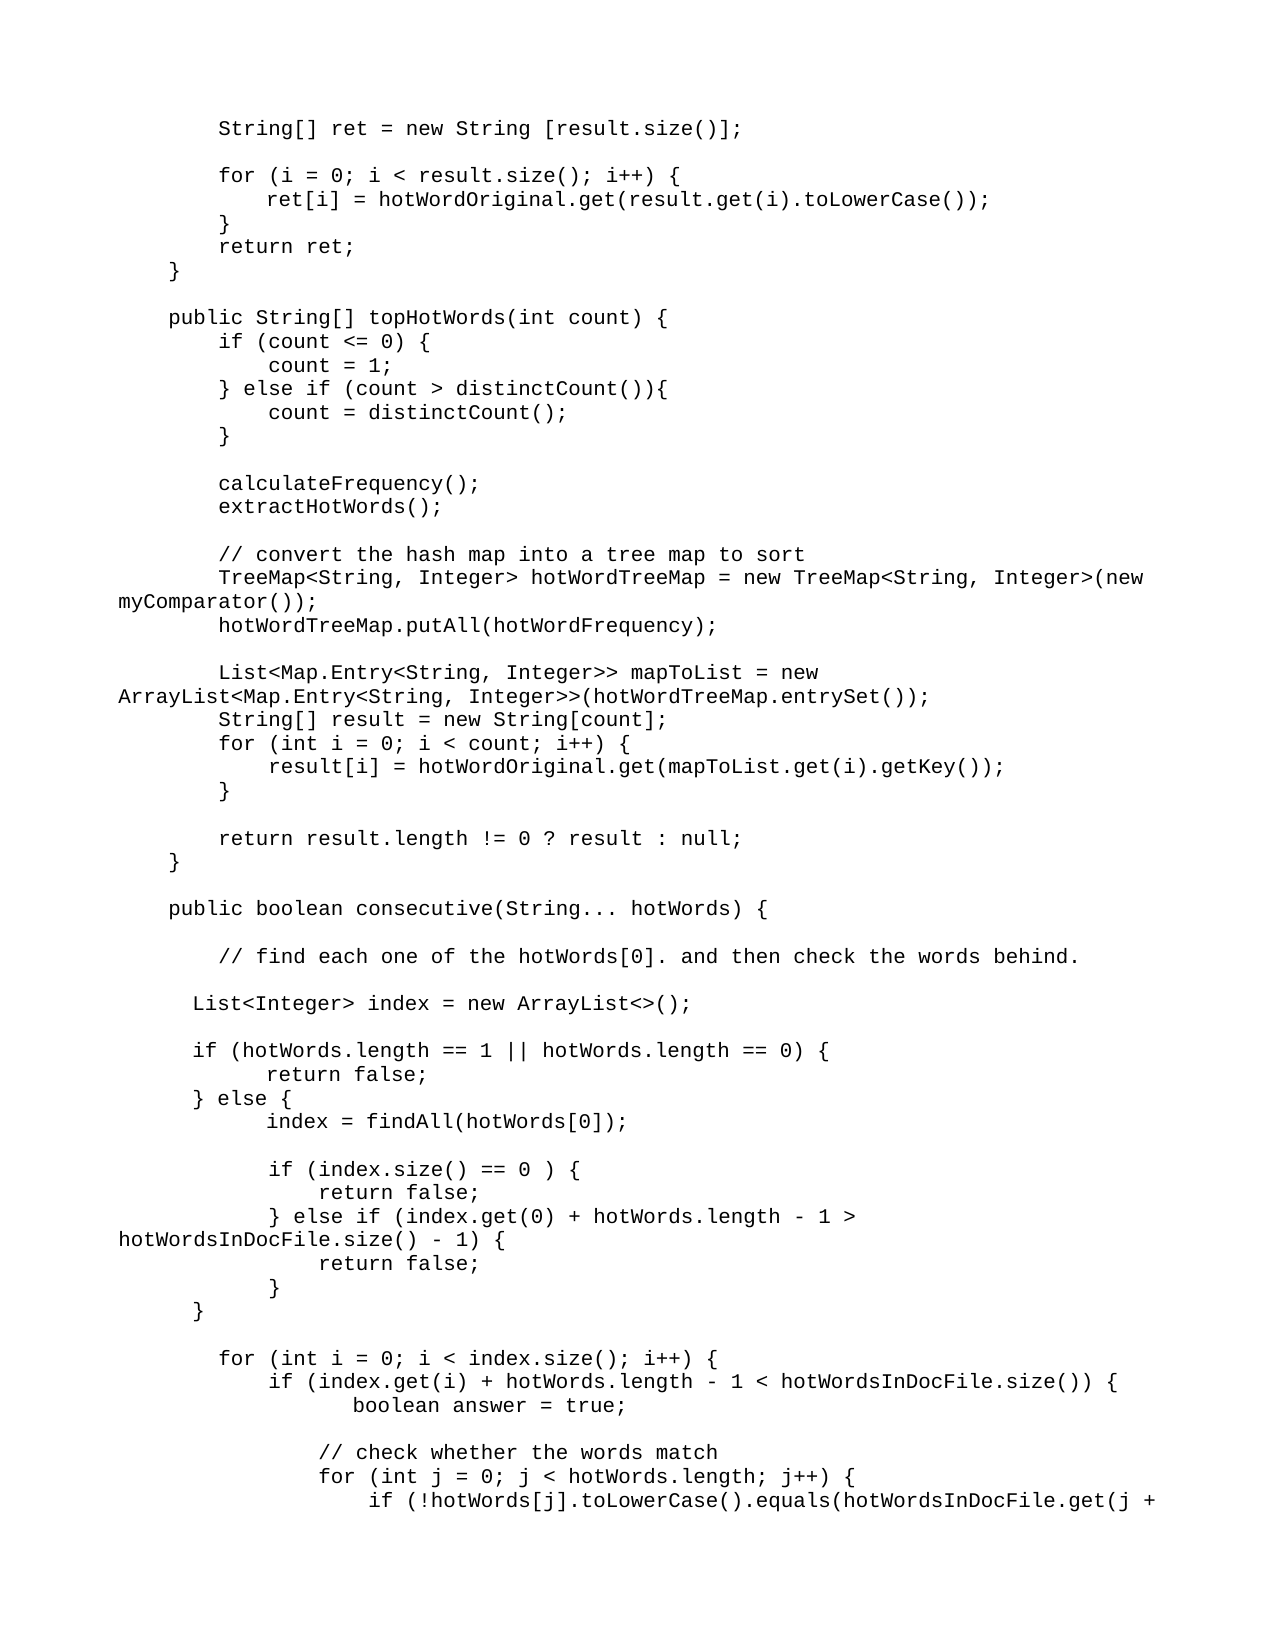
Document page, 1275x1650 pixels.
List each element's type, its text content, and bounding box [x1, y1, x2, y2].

text } [118, 851, 1157, 875]
text return false; [118, 1253, 1157, 1277]
text } [118, 1300, 1157, 1324]
text } else { [118, 1088, 1157, 1111]
text if (count <= 0) { [118, 331, 1157, 354]
text return ret; [118, 236, 1157, 260]
text } [118, 780, 1157, 804]
text } [118, 213, 1157, 236]
text ret[i] = hotWordOriginal.get(result.get(i).toLowerCase()); [118, 189, 1157, 213]
text calculateFrequency(); [118, 473, 1157, 496]
text if (hotWords.length == 1 || hotWords.length == 0) { [118, 1040, 1157, 1064]
text public boolean consecutive(String... hotWords) { [118, 898, 1157, 922]
text TreeMap<String, Integer> hotWordTreeMap = new TreeMap<String, Integer>(new myComparator()); [118, 567, 1157, 615]
text return false; [118, 1182, 1157, 1206]
text for (int j = 0; j < hotWords.length; j++) { [118, 1466, 1157, 1489]
text List<Map.Entry<String, Integer>> mapToList = new ArrayList<Map.Entry<String, Integer>>(hotWordTreeMap.entrySet()); [118, 662, 1157, 709]
text for (int i = 0; i < count; i++) { [118, 733, 1157, 757]
text } else if (count > distinctCount()){ [118, 378, 1157, 402]
text count = distinctCount(); [118, 402, 1157, 426]
text } [118, 260, 1157, 284]
text for (int i = 0; i < index.size(); i++) { [118, 1348, 1157, 1371]
text // convert the hash map into a tree map to sort [118, 544, 1157, 567]
text hotWordTreeMap.putAll(hotWordFrequency); [118, 615, 1157, 638]
text if (index.get(i) + hotWords.length - 1 < hotWordsInDocFile.size()) { [118, 1371, 1157, 1395]
text List<Integer> index = new ArrayList<>(); [118, 993, 1157, 1017]
text if (!hotWords[j].toLowerCase().equals(hotWordsInDocFile.get(j + [118, 1489, 1157, 1513]
text String[] ret = new String [result.size()]; [118, 118, 1157, 142]
text return result.length != 0 ? result : null; [118, 827, 1157, 851]
text return false; [118, 1064, 1157, 1088]
text // check whether the words match [118, 1442, 1157, 1466]
text extractHotWords(); [118, 496, 1157, 520]
text // find each one of the hotWords[0]. and then check the words behind. [118, 946, 1157, 969]
text boolean answer = true; [118, 1395, 1157, 1419]
text } [118, 426, 1157, 449]
text count = 1; [118, 354, 1157, 378]
text } else if (index.get(0) + hotWords.length - 1 > hotWordsInDocFile.size() - 1) { [118, 1206, 1157, 1253]
text public String[] topHotWords(int count) { [118, 307, 1157, 331]
text result[i] = hotWordOriginal.get(mapToList.get(i).getKey()); [118, 757, 1157, 780]
text } [118, 1277, 1157, 1300]
text for (i = 0; i < result.size(); i++) { [118, 165, 1157, 189]
text index = findAll(hotWords[0]); [118, 1111, 1157, 1135]
text if (index.size() == 0 ) { [118, 1158, 1157, 1182]
text String[] result = new String[count]; [118, 709, 1157, 733]
